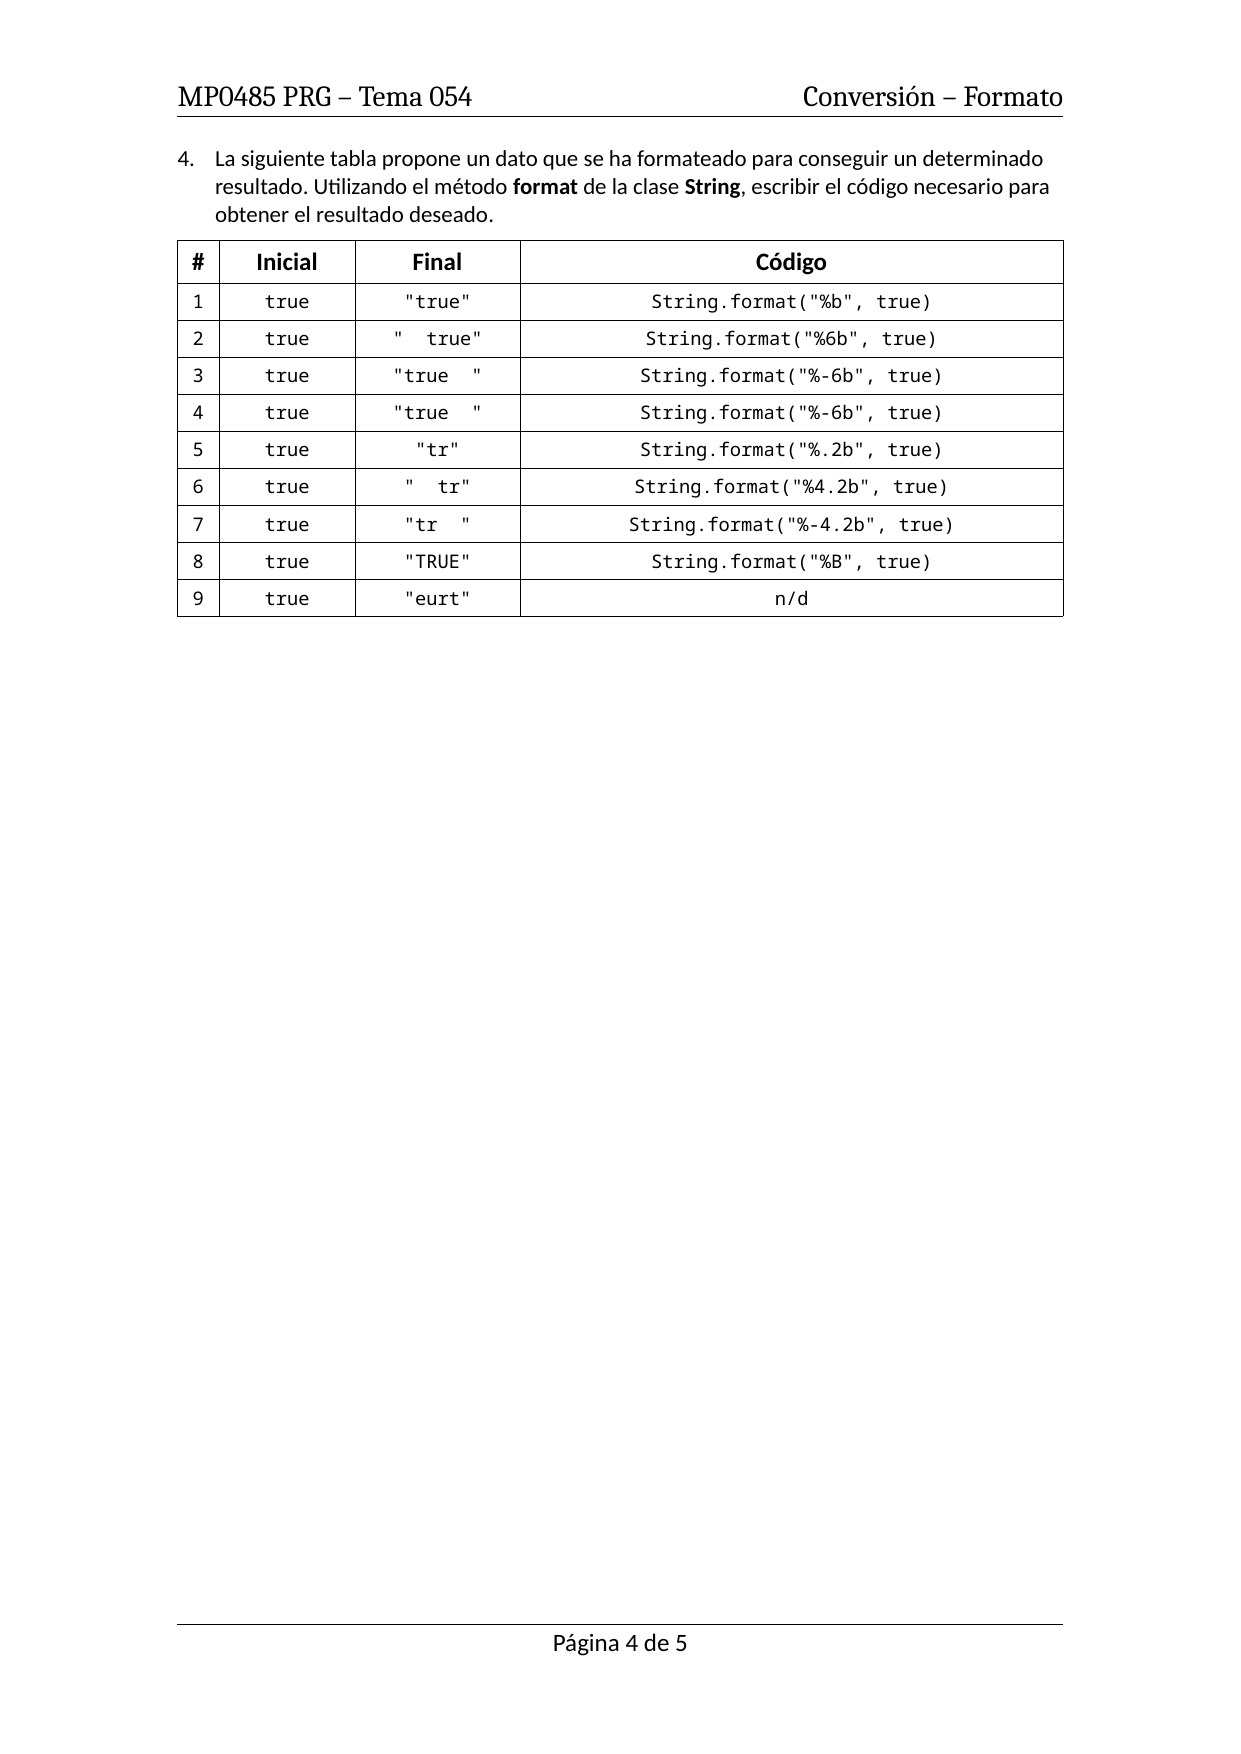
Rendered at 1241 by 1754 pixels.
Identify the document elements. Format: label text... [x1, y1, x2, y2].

table_cell String.format("%-4.2b", true) [521, 506, 1063, 542]
table_cell 5 [178, 432, 219, 468]
table_cell 3 [178, 358, 219, 394]
table_cell String.format("%4.2b", true) [521, 469, 1063, 505]
table_cell "TRUE" [356, 543, 520, 579]
table_cell true [220, 321, 355, 357]
table_cell 7 [178, 506, 219, 542]
list La siguiente tabla propone un dato que se ha formateado para conseguir un determinado resultado. Utilizando el método format de la clase String, escribir el código necesario para obtener el resultado deseado. [177, 144, 1063, 228]
table_cell "tr " [356, 506, 520, 542]
table_cell String.format("%B", true) [521, 543, 1063, 579]
table_cell true [220, 543, 355, 579]
table_cell true [220, 284, 355, 319]
table_cell true [220, 432, 355, 468]
table_cell 1 [178, 284, 219, 319]
table_cell 9 [178, 580, 219, 616]
table_cell String.format("%-6b", true) [521, 395, 1063, 431]
table_cell true [220, 395, 355, 431]
table_cell String.format("%6b", true) [521, 321, 1063, 357]
table_cell " true" [356, 321, 520, 357]
table_cell 2 [178, 321, 219, 357]
table_cell "true " [356, 358, 520, 394]
table_cell n/d [521, 580, 1063, 616]
table_cell " tr" [356, 469, 520, 505]
table_header # [178, 241, 219, 282]
table_cell true [220, 469, 355, 505]
table_cell true [220, 506, 355, 542]
table_cell String.format("%b", true) [521, 284, 1063, 319]
table_cell "tr" [356, 432, 520, 468]
table_cell "true " [356, 395, 520, 431]
table_cell 8 [178, 543, 219, 579]
table_cell true [220, 580, 355, 616]
table_cell "true" [356, 284, 520, 319]
table_cell true [220, 358, 355, 394]
table_cell 6 [178, 469, 219, 505]
table_header Código [521, 241, 1063, 282]
table_cell String.format("%.2b", true) [521, 432, 1063, 468]
table_cell String.format("%-6b", true) [521, 358, 1063, 394]
table_header Final [356, 241, 520, 282]
table_header Inicial [220, 241, 355, 282]
table_cell "eurt" [356, 580, 520, 616]
table_cell 4 [178, 395, 219, 431]
